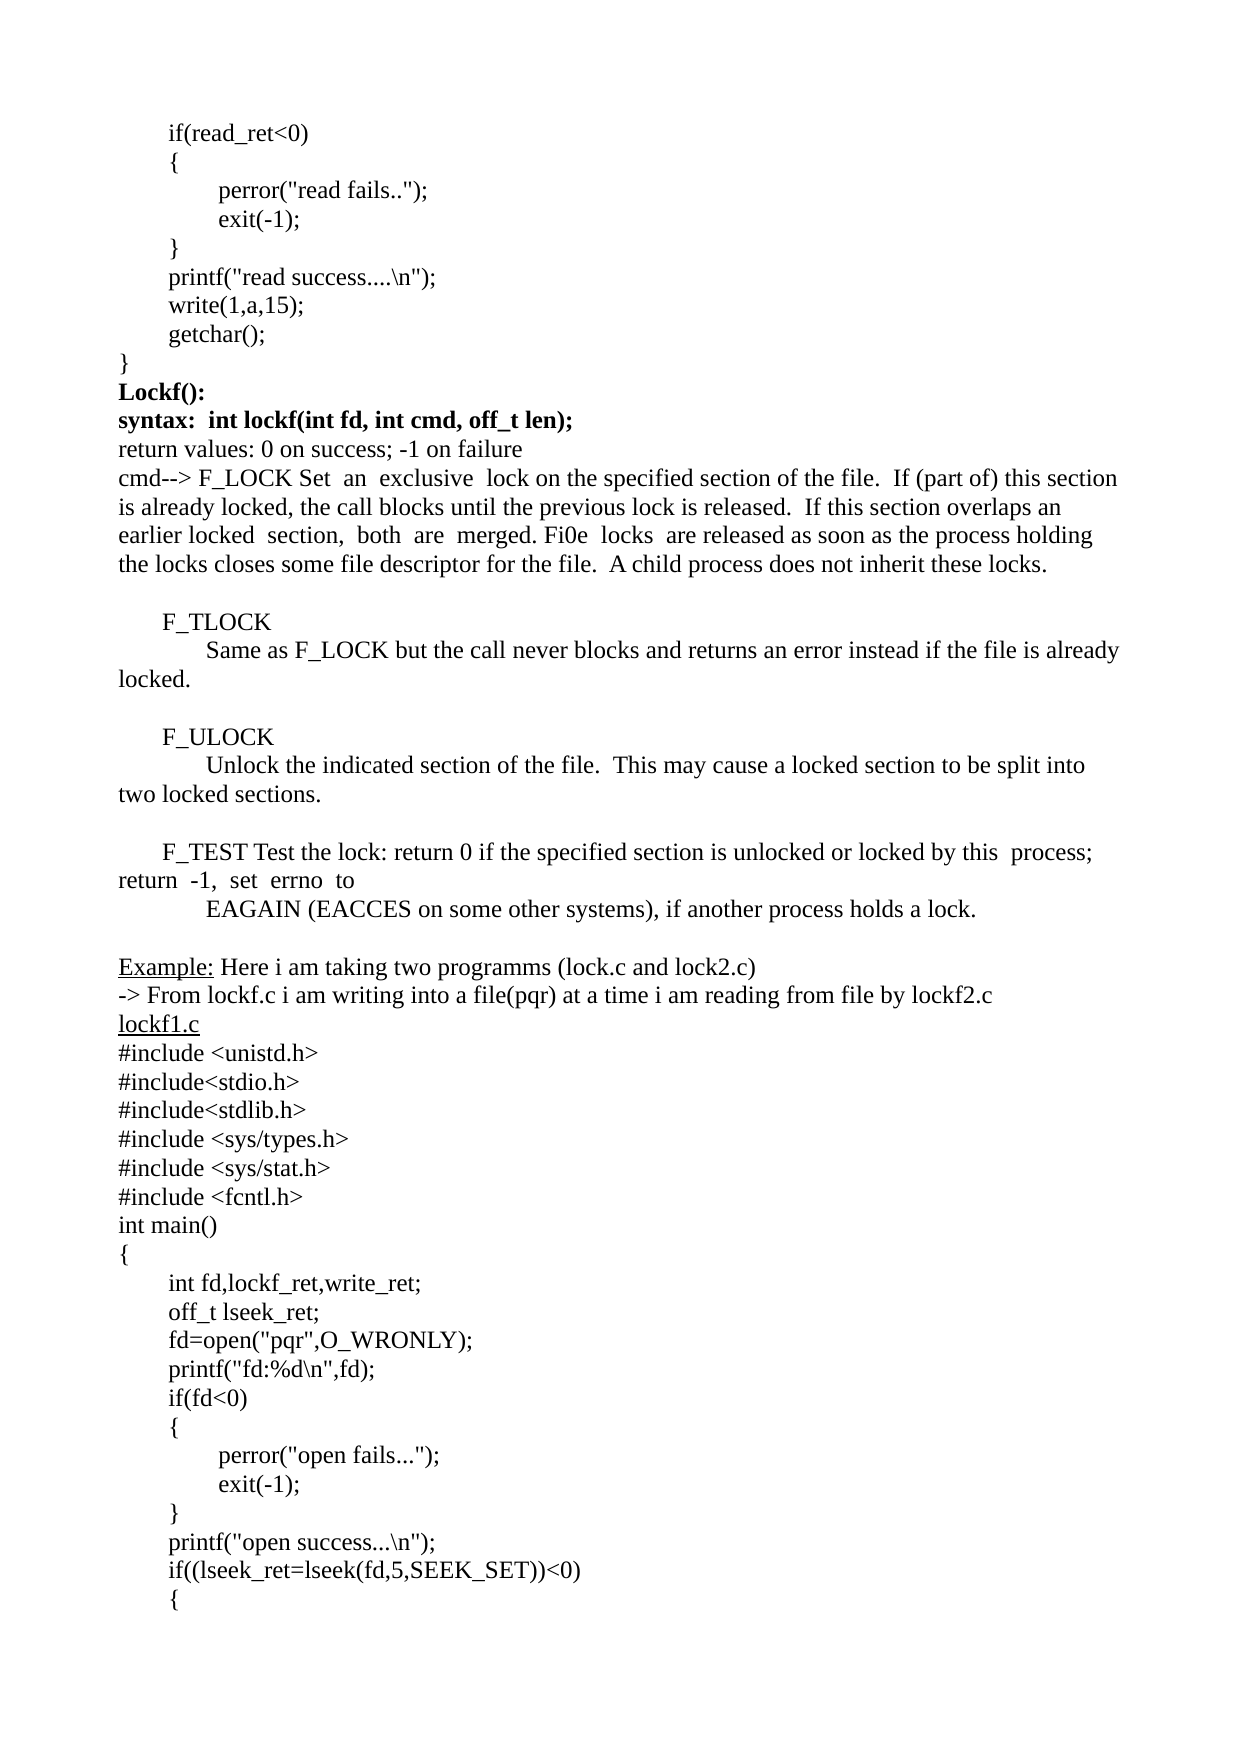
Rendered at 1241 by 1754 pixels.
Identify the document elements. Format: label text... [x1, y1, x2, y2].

text printf("read success....\n"); [118, 262, 1122, 291]
text F_ULOCK [118, 722, 1122, 751]
text -> From lockf.c i am writing into a file(pqr) at a time i am reading from file by lockf2.c [118, 981, 1122, 1009]
text { [118, 1239, 1122, 1268]
text write(1,a,15); [118, 291, 1122, 319]
text { [118, 147, 1122, 176]
text Example: Here i am taking two programms (lock.c and lock2.c) [118, 952, 1122, 981]
text getchar(); [118, 319, 1122, 348]
text { [118, 1412, 1122, 1441]
text perror("read fails.."); [118, 176, 1122, 204]
text EAGAIN (EACCES on some other systems), if another process holds a lock. [118, 894, 1122, 923]
text Same as F_LOCK but the call never blocks and returns an error instead if the file is already locked. [118, 636, 1122, 693]
text perror("open fails..."); [118, 1441, 1122, 1469]
text F_TLOCK [118, 607, 1122, 636]
text if((lseek_ret=lseek(fd,5,SEEK_SET))<0) [118, 1556, 1122, 1584]
text #include <sys/types.h> [118, 1124, 1122, 1153]
text fd=open("pqr",O_WRONLY); [118, 1326, 1122, 1354]
text exit(-1); [118, 1469, 1122, 1498]
text #include <fcntl.h> [118, 1182, 1122, 1211]
text { [118, 1584, 1122, 1613]
text int fd,lockf_ret,write_ret; [118, 1268, 1122, 1297]
text exit(-1); [118, 204, 1122, 233]
text if(read_ret<0) [118, 118, 1122, 147]
text } [118, 233, 1122, 262]
text #include <unistd.h> [118, 1038, 1122, 1067]
text } [118, 1498, 1122, 1527]
text Unlock the indicated section of the file. This may cause a locked section to be split into two locked sections. [118, 751, 1122, 808]
text int main() [118, 1211, 1122, 1239]
text cmd--> F_LOCK Set an exclusive lock on the specified section of the file. If (part of) this section is already locked, the call blocks until the previous lock is released. If this section overlaps an earlier locked section, both are merged. Fi0e locks are released as soon as the process holding the locks closes some file descriptor for the file. A child process does not inherit these locks. [118, 463, 1122, 578]
text return values: 0 on success; -1 on failure [118, 434, 1122, 463]
text if(fd<0) [118, 1383, 1122, 1412]
text lockf1.c [118, 1009, 1122, 1038]
text syntax: int lockf(int fd, int cmd, off_t len); [118, 406, 1122, 434]
text printf("open success...\n"); [118, 1527, 1122, 1556]
text #include<stdlib.h> [118, 1096, 1122, 1124]
text } [118, 348, 1122, 377]
text #include<stdio.h> [118, 1067, 1122, 1096]
text printf("fd:%d\n",fd); [118, 1354, 1122, 1383]
text F_TEST Test the lock: return 0 if the specified section is unlocked or locked by this process; return -1, set errno to [118, 837, 1122, 894]
text #include <sys/stat.h> [118, 1153, 1122, 1182]
text off_t lseek_ret; [118, 1297, 1122, 1326]
text Lockf(): [118, 377, 1122, 406]
